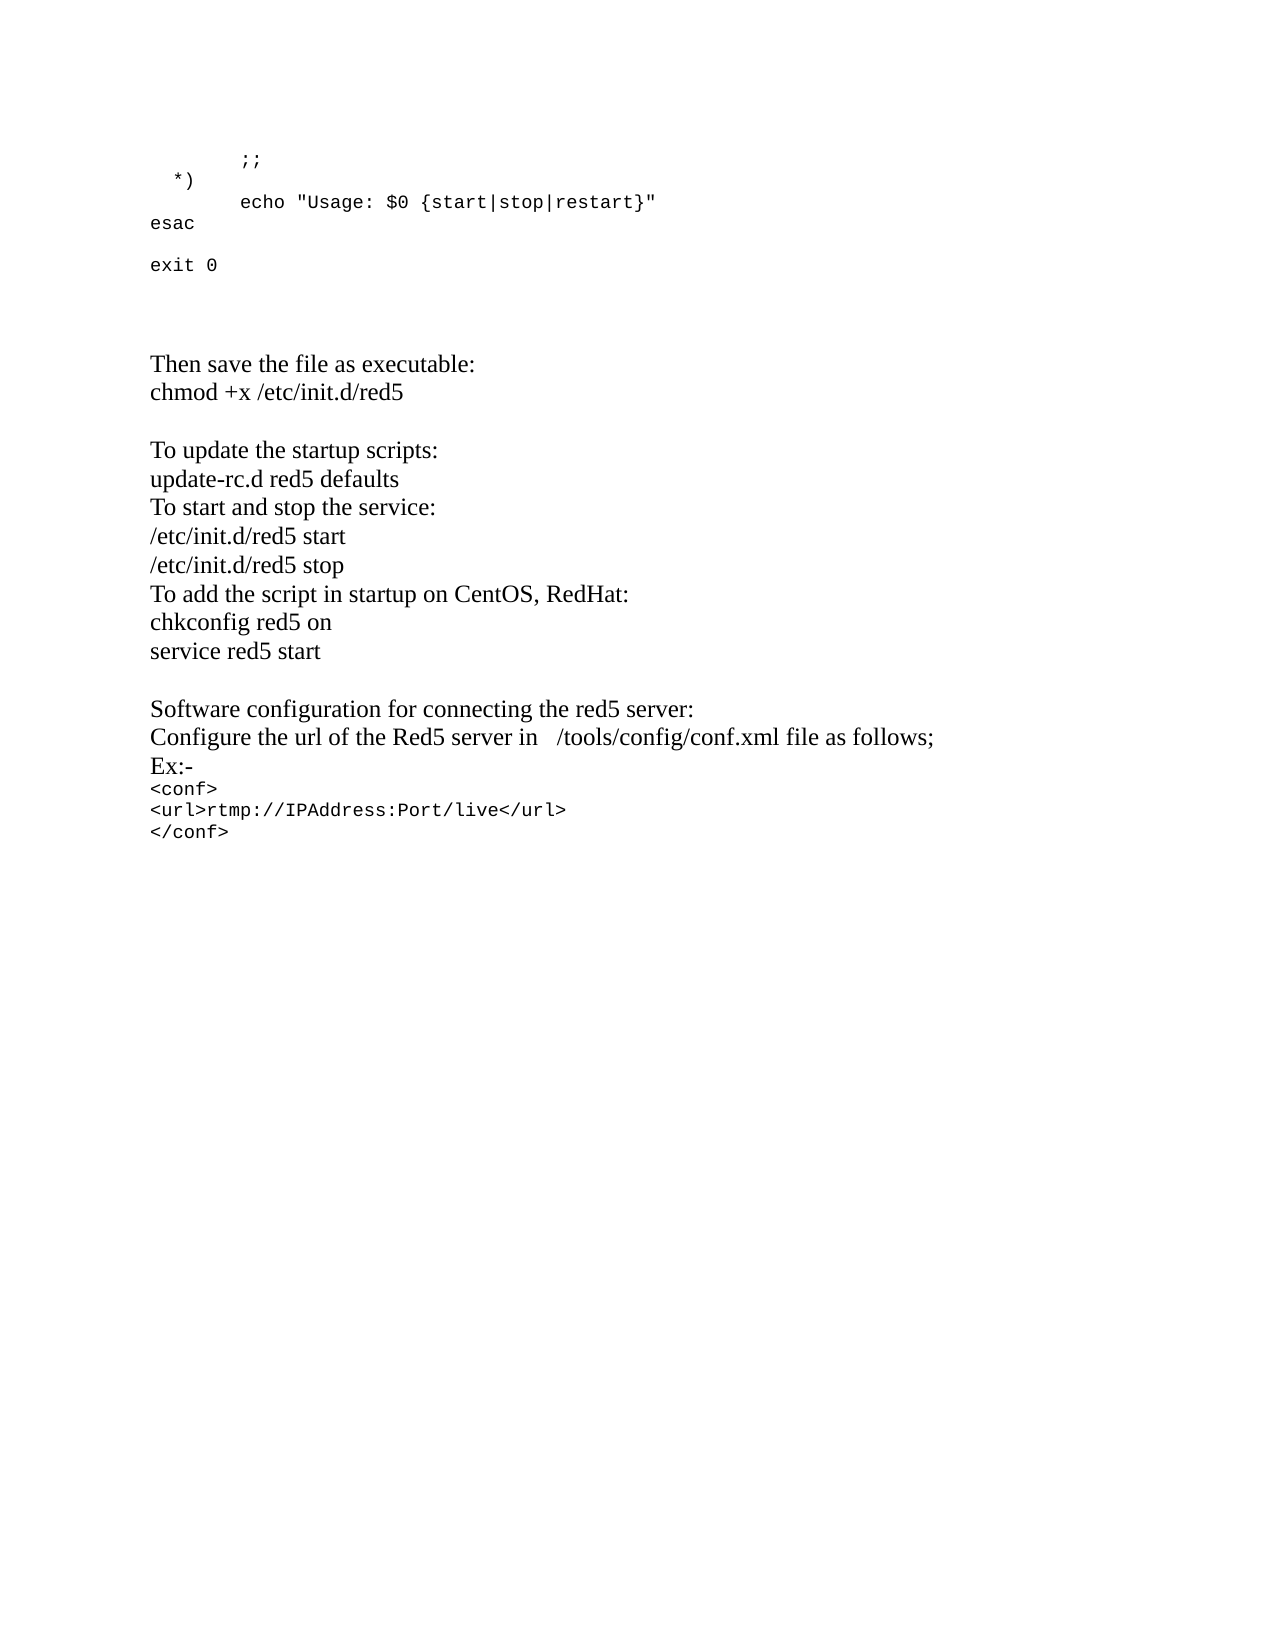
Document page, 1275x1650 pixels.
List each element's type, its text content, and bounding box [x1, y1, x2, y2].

text <url>rtmp://IPAddress:Port/live</url> [150, 801, 1125, 822]
text Software configuration for connecting the red5 server: [150, 694, 1125, 722]
text exit 0 [150, 256, 1125, 277]
text ;; [150, 150, 1125, 171]
text esac [150, 214, 1125, 235]
text Configure the url of the Red5 server in /tools/config/conf.xml file as follows; Ex:- <conf> [150, 722, 1125, 801]
text chkconfig red5 on service red5 start [150, 607, 1125, 665]
text *) [150, 171, 1125, 192]
text </conf> [150, 822, 1125, 844]
text To add the script in startup on CentOS, RedHat: [150, 579, 1125, 607]
text To start and stop the service: /etc/init.d/red5 start /etc/init.d/red5 stop [150, 492, 1125, 579]
text Then save the file as executable: chmod +x /etc/init.d/red5 To update the startup scripts: update-rc.d red5 defaults [150, 349, 1125, 492]
text echo "Usage: $0 {start|stop|restart}" [150, 192, 1125, 214]
